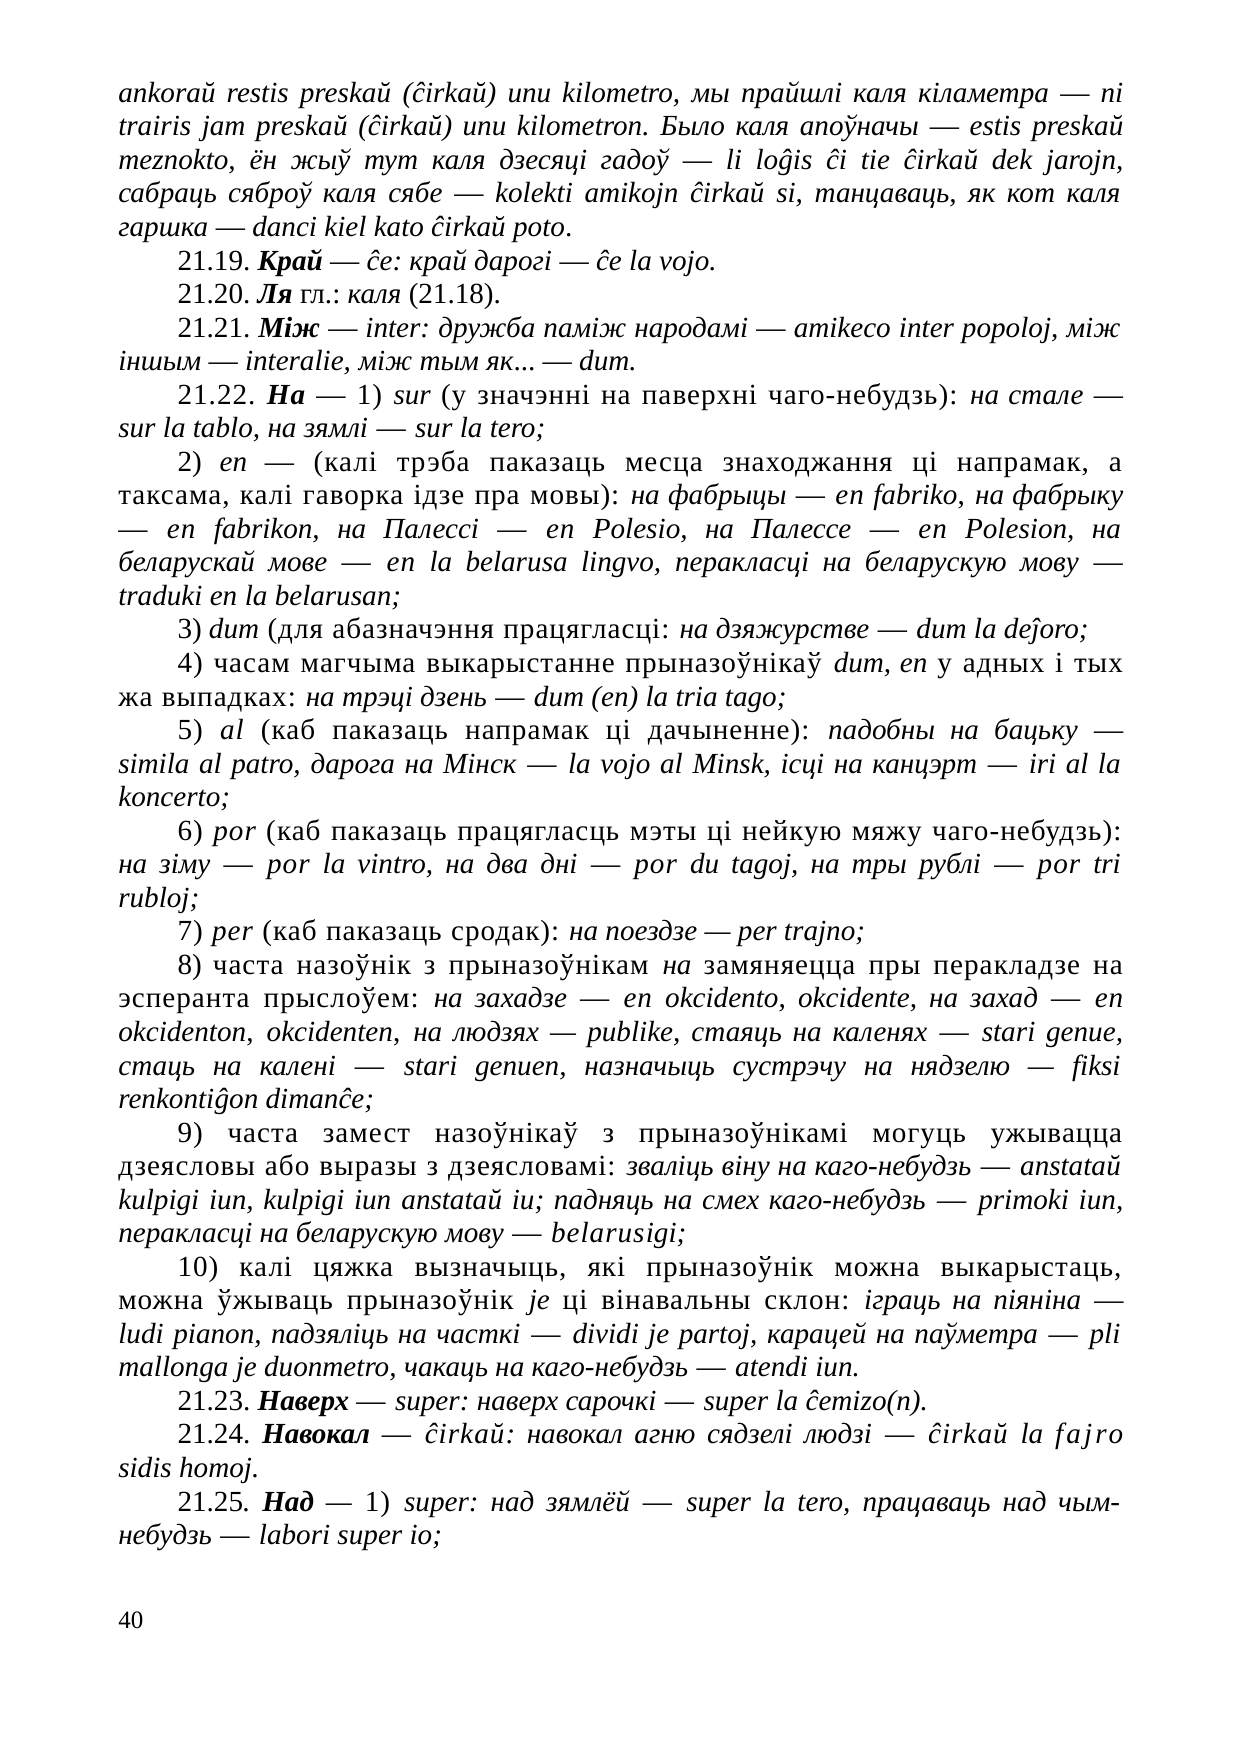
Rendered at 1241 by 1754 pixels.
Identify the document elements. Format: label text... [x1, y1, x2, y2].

text 21.20. Ля гл.: каля (21.18). [118, 276, 1123, 310]
text 4) часам магчыма выкарыстанне прыназоўнікаў dum, en у адных і тых жа выпадках: на трэці дзень — dum (en) la tria tago; [118, 645, 1123, 712]
text 21.21. Між — inter: дружба паміж народамі — amikeco inter popoloj, між іншым — interalie, між тым як... — dum. [118, 310, 1123, 377]
text 8) часта назоўнік з прыназоўнікам на замяняецца пры перакладзе на эсперанта прыслоўем: на захадзе — en okcidento, okcidente, на захад — en okcidenton, okcidenten, на людзях — publike, стаяць на каленях — stari genue, стаць на калені — stari genuen, назначыць сустрэчу на нядзелю — fiksi renkontiĝon dimanĉe; [118, 947, 1123, 1115]
text 3) dum (для абазначэння працягласці: на дзяжурстве — dum la deĵoro; [118, 612, 1123, 645]
text 6) por (каб паказаць працягласць мэты ці нейкую мяжу чаго-небудзь): на зіму — por la vintro, на два дні — por du tagoj, на тры рублі — por tri rubloj; [118, 813, 1123, 913]
text 10) калі цяжка вызначыць, які прыназоўнік можна выкарыстаць, можна ўжываць прыназоўнік je ці вінавальны склон: іграць на піяніна — ludi pianon, падзяліць на часткі — dividi je partoj, карацей на паўметра — pli mallonga je duonmetro, чакаць на каго-небудзь — atendi iun. [118, 1249, 1123, 1383]
text 2) en — (калі трэба паказаць месца знаходжання ці напрамак, а таксама, калі гаворка ідзе пра мовы): на фабрыцы — en fabriko, на фабрыку — en fabrikon, на Палессі — en Polesio, на Палессе — en Polesion, на беларускай мове — en la belarusa lingvo, перакласці на беларускую мову — traduki en la belarusan; [118, 444, 1123, 612]
text 5) al (каб паказаць напрамак ці дачыненне): падобны на бацьку — simila al patro, дарога на Мінск — la vojo al Minsk, ісці на канцэрт — iri al la koncerto; [118, 712, 1123, 813]
text 21.24. Навокал — ĉirkaŭ: навокал агню сядзелі людзі — ĉirkaŭ la fajro sidis homoj. [118, 1417, 1123, 1484]
text 7) per (каб паказаць сродак): на поездзе — per trajno; [118, 913, 1123, 947]
text 9) часта замест назоўнікаў з прыназоўнікамі могуць ужывацца дзеясловы або выразы з дзеясловамі: зваліць віну на каго-небудзь — anstataŭ kulpigi iun, kulpigi iun anstataŭ iu; падняць на смех каго-небудзь — primoki iun, перакласці на беларускую мову — belarusigi; [118, 1115, 1123, 1249]
text ankoraŭ restis preskaŭ (ĉirkaŭ) unu kilometro, мы прайшлі каля кіламетра — ni trairis jam preskaŭ (ĉirkaŭ) unu kilometron. Было каля апоўначы — estis preskaŭ meznokto, ён жыў тут каля дзесяці гадоў — li loĝis ĉi tie ĉirkaŭ dek jarojn, сабраць сяброў каля сябе — kolekti amikojn ĉirkaŭ si, танцаваць, як кот каля гаршка — danci kiel kato ĉirkaŭ poto. [118, 75, 1123, 243]
text 21.19. Край — ĉe: край дарогі — ĉe la vojo. [118, 243, 1123, 276]
text 21.23. Наверх — super: наверх сарочкі — super la ĉemizo(n). [118, 1383, 1123, 1417]
text 21.25. Над — 1) super: над зямлёй — super la tero, працаваць над чым-небудзь — labori super io; [118, 1484, 1123, 1551]
text 21.22. На — 1) sur (у значэнні на паверхні чаго-небудзь): на стале — sur la tablo, на зямлі — sur la tero; [118, 377, 1123, 444]
